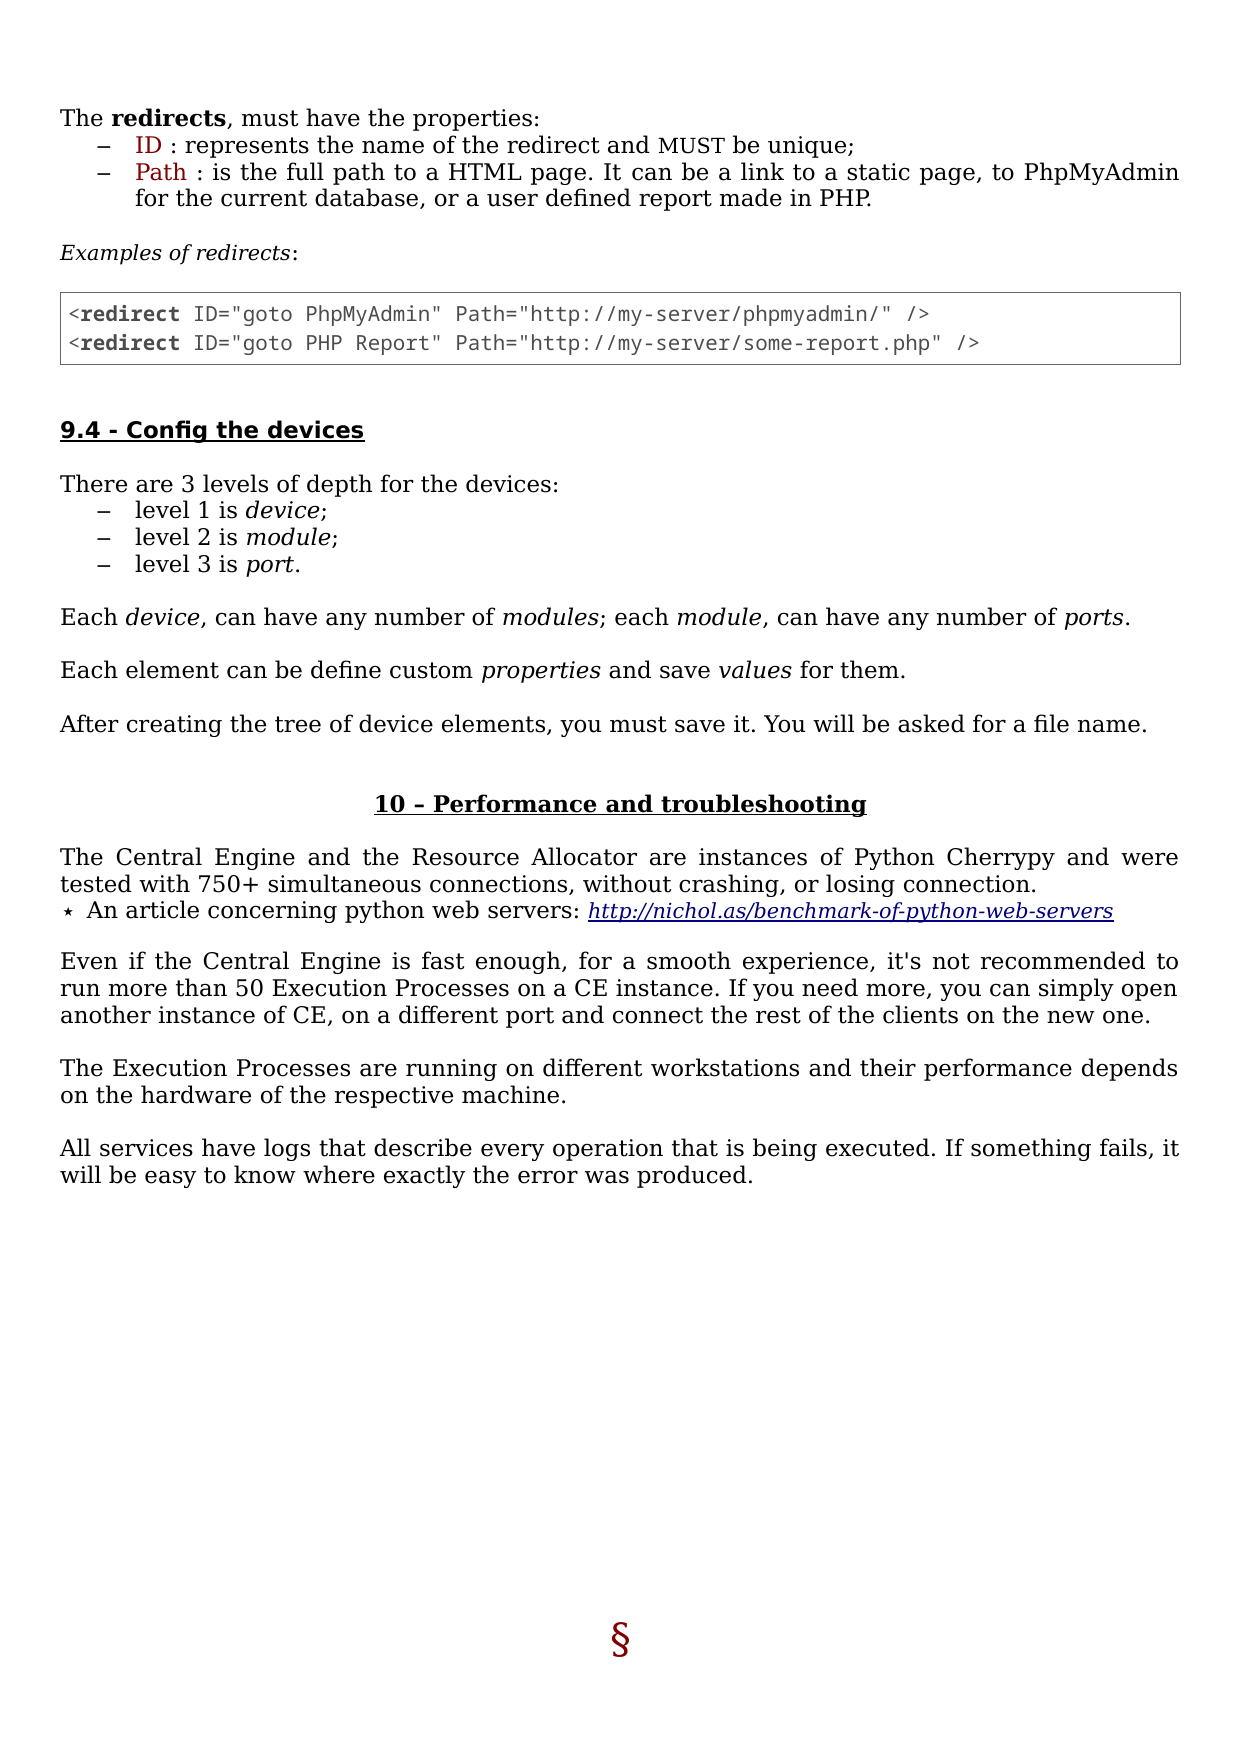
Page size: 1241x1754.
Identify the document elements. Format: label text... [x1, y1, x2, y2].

text The redirects, must have the properties: [60, 105, 1181, 132]
text The Execution Processes are running on different workstations and their performance depends on the hardware of the respective machine. [60, 1055, 1181, 1108]
text The Central Engine and the Resource Allocator are instances of Python Cherrypy and were tested with 750+ simultaneous connections, without crashing, or losing connection. [60, 844, 1181, 898]
text <redirect ID="goto PhpMyAdmin" Path="http://my-server/phpmyadmin/" /> [61, 293, 1180, 320]
text 10 – Performance and troubleshooting [60, 791, 1181, 818]
list Path : is the full path to a HTML page. It can be a link to a static page, to PhpMyAdmin for the current database, or a user defined report made in PHP. [97, 159, 1181, 212]
list level 2 is module; [97, 524, 1181, 551]
text 9.4 - Config the devices [60, 417, 1181, 444]
text § [60, 1615, 1181, 1664]
text Even if the Central Engine is fast enough, for a smooth experience, it's not recommended to run more than 50 Execution Processes on a CE instance. If you need more, you can simply open another instance of CE, on a different port and connect the rest of the clients on the new one. [60, 948, 1181, 1028]
list level 1 is device; [97, 497, 1181, 524]
text <redirect ID="goto PHP Report" Path="http://my-server/some-report.php" /> [61, 320, 1180, 364]
text There are 3 levels of depth for the devices: [60, 471, 1181, 497]
list ID : represents the name of the redirect and MUST be unique; [97, 132, 1181, 159]
text After creating the tree of device elements, you must save it. You will be asked for a file name. [60, 711, 1181, 737]
text ٭ An article concerning python web servers: http://nichol.as/benchmark-of-python-web-servers [60, 898, 1181, 924]
text Examples of redirects: [60, 239, 1181, 265]
text All services have logs that describe every operation that is being executed. If something fails, it will be easy to know where exactly the error was produced. [60, 1135, 1181, 1188]
text Each device, can have any number of modules; each module, can have any number of ports. [60, 604, 1181, 631]
text Each element can be define custom properties and save values for them. [60, 657, 1181, 684]
list level 3 is port. [97, 551, 1181, 577]
